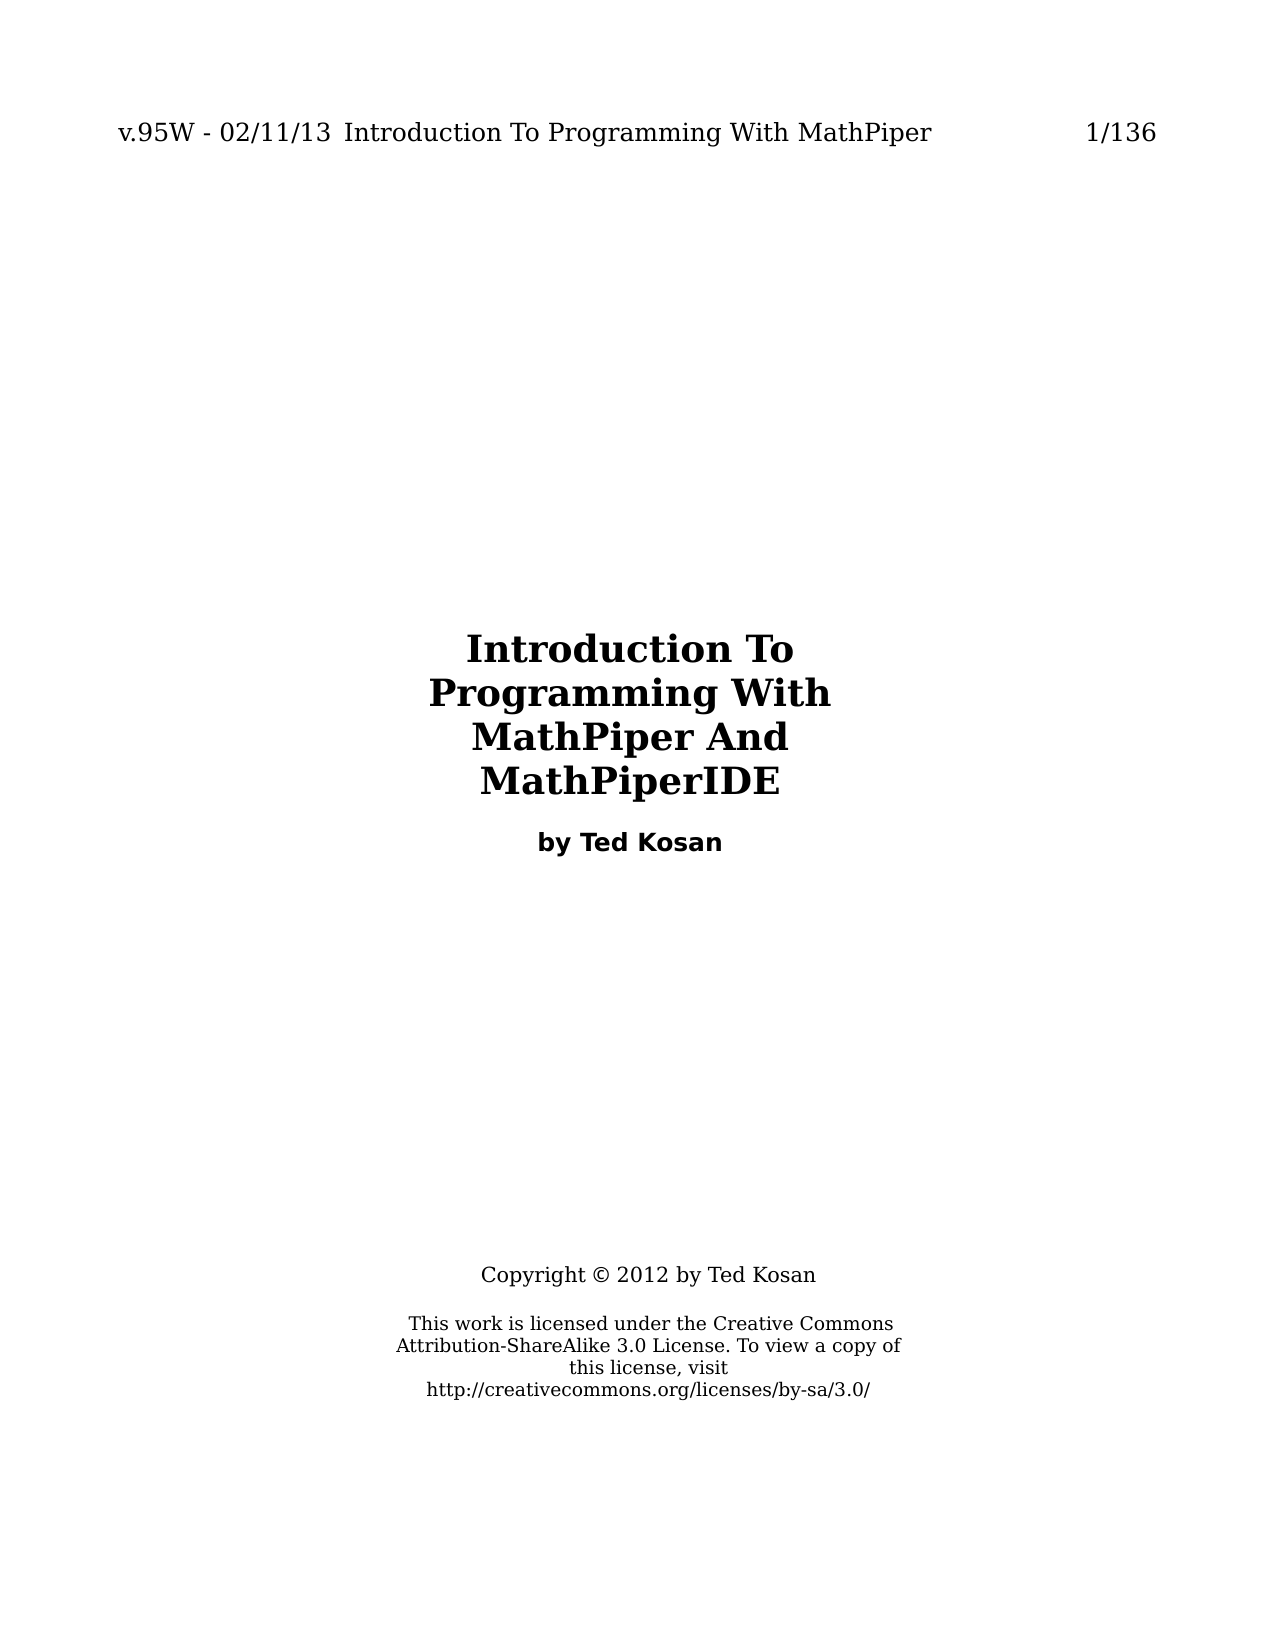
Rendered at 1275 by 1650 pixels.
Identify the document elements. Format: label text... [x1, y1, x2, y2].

text This work is licensed under the Creative Commons Attribution-ShareAlike 3.0 License. To view a copy of this license, visit http://creativecommons.org/licenses/by-sa/3.0/ [382, 1313, 915, 1401]
text Introduction To Programming With MathPiper And MathPiperIDE [427, 627, 832, 803]
text by Ted Kosan [427, 828, 832, 858]
text Copyright © 2012 by Ted Kosan [382, 1260, 915, 1289]
